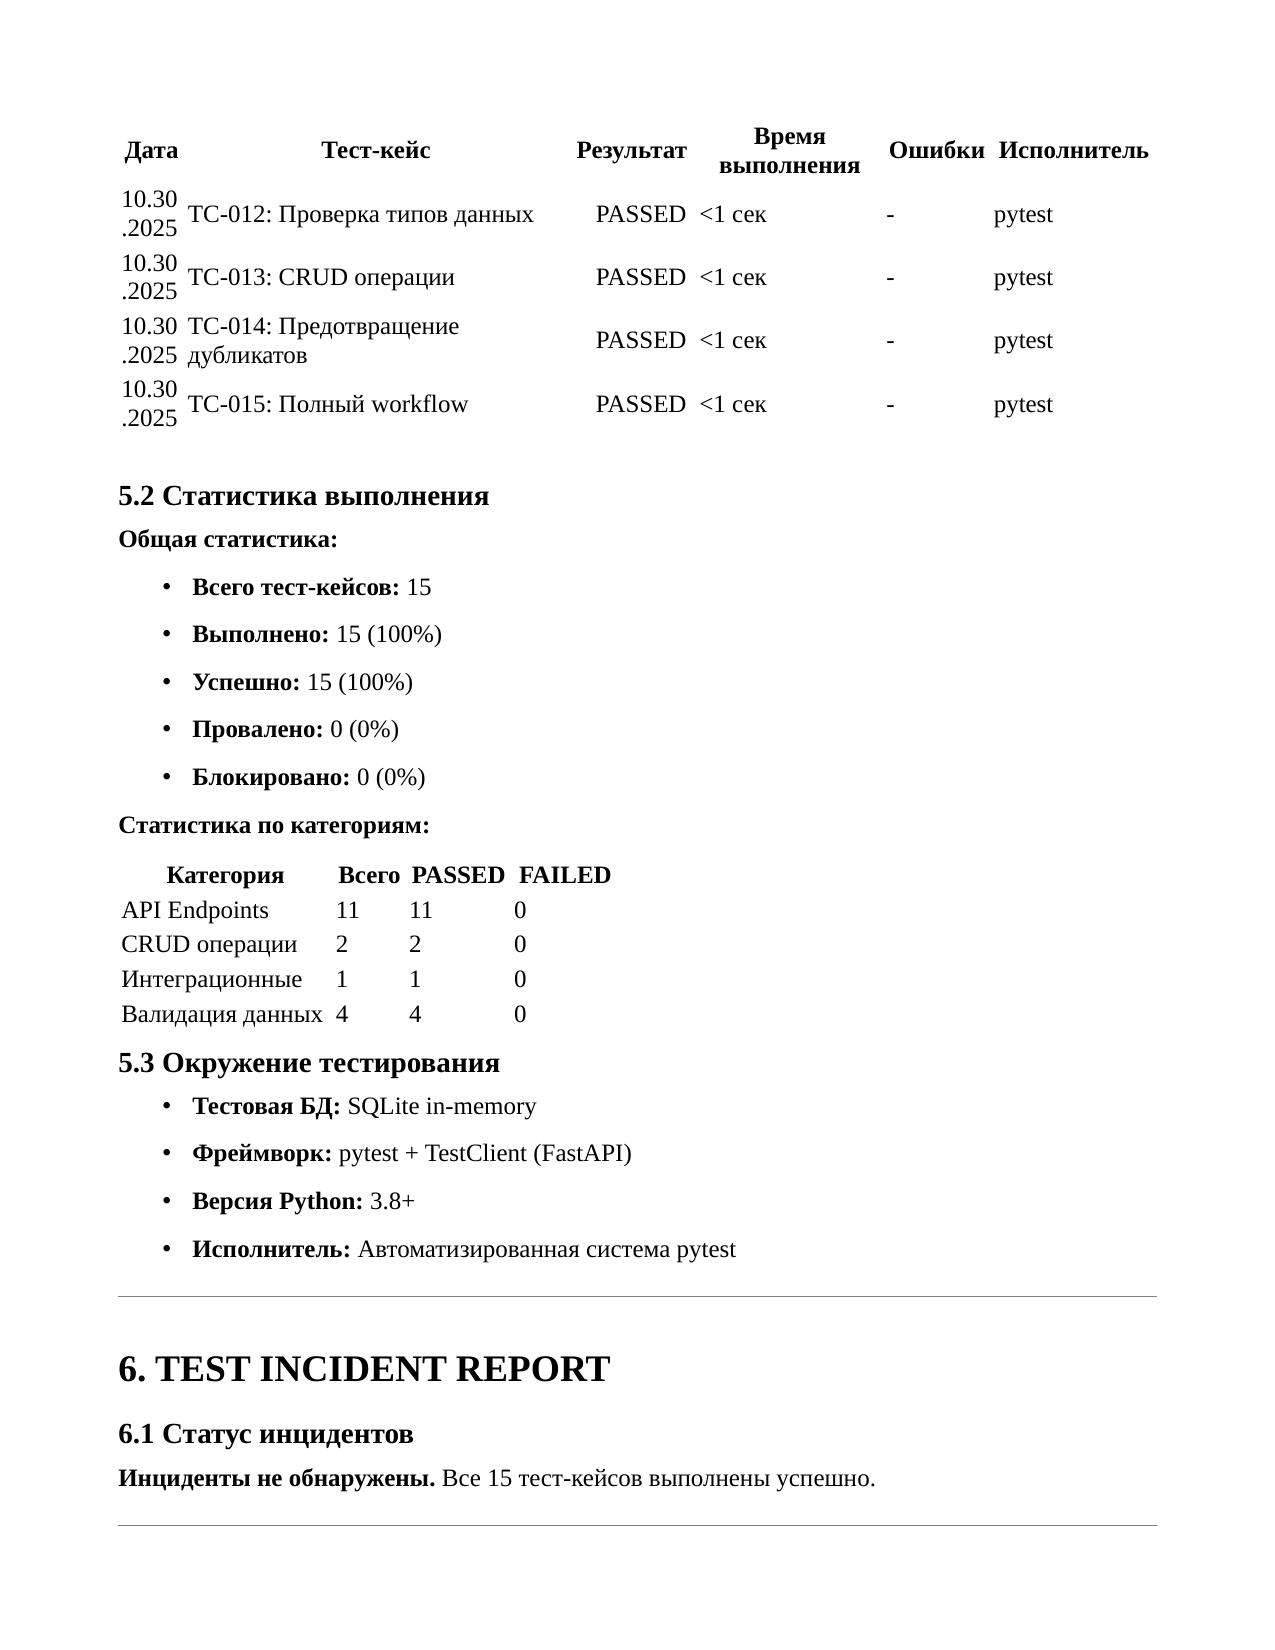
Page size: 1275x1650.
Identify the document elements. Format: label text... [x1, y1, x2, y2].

table_cell 10.30.2025 [118, 245, 185, 308]
table_cell 10.30.2025 [118, 181, 185, 245]
table_cell 2 [406, 927, 511, 961]
text Статистика по категориям: [118, 810, 1157, 838]
table_cell 11 [406, 892, 511, 927]
list Тестовая БД: SQLite in-memory [162, 1091, 1157, 1120]
table_cell 4 [406, 996, 511, 1030]
list Блокировано: 0 (0%) [162, 762, 1157, 791]
text Инциденты не обнаружены. Все 15 тест-кейсов выполнены успешно. [118, 1463, 1157, 1491]
table_header FAILED [511, 858, 619, 892]
table_cell TC-015: Полный workflow [185, 371, 567, 435]
table_cell - [883, 308, 991, 371]
table_header Исполнитель [991, 118, 1157, 181]
subtitle 6. TEST INCIDENT REPORT [118, 1346, 1157, 1389]
list Версия Python: 3.8+ [162, 1186, 1157, 1215]
table_header Тест-кейс [185, 118, 567, 181]
table_cell 10.30.2025 [118, 308, 185, 371]
table_cell Интеграционные [118, 961, 333, 996]
text Общая статистика: [118, 524, 1157, 553]
table_header Время выполнения [696, 118, 883, 181]
table_cell CRUD операции [118, 927, 333, 961]
table_cell 1 [406, 961, 511, 996]
table_cell ✅ PASSED [567, 371, 696, 435]
table_cell ✅ PASSED [567, 308, 696, 371]
table_cell 0 [511, 961, 619, 996]
table_header Ошибки [883, 118, 991, 181]
subtitle 5.2 Статистика выполнения [118, 478, 1157, 512]
subtitle 6.1 Статус инцидентов [118, 1417, 1157, 1450]
table_cell Валидация данных [118, 996, 333, 1030]
table_cell TC-014: Предотвращение дубликатов [185, 308, 567, 371]
table_cell <1 сек [696, 308, 883, 371]
table_cell pytest [991, 308, 1157, 371]
table_cell 4 [333, 996, 406, 1030]
list Всего тест-кейсов: 15 [162, 572, 1157, 601]
list Успешно: 15 (100%) [162, 667, 1157, 696]
subtitle 5.3 Окружение тестирования [118, 1045, 1157, 1078]
table_header Всего [333, 858, 406, 892]
table_cell - [883, 371, 991, 435]
table_cell ✅ PASSED [567, 245, 696, 308]
table_header Категория [118, 858, 333, 892]
table_cell pytest [991, 181, 1157, 245]
table_cell TC-012: Проверка типов данных [185, 181, 567, 245]
table_cell ✅ PASSED [567, 181, 696, 245]
table_cell 0 [511, 996, 619, 1030]
table_cell pytest [991, 245, 1157, 308]
table_cell 2 [333, 927, 406, 961]
list Фреймворк: pytest + TestClient (FastAPI) [162, 1138, 1157, 1167]
table_cell <1 сек [696, 181, 883, 245]
table_cell 0 [511, 892, 619, 927]
table_cell API Endpoints [118, 892, 333, 927]
list Выполнено: 15 (100%) [162, 619, 1157, 648]
table_cell 10.30.2025 [118, 371, 185, 435]
table_cell - [883, 181, 991, 245]
table_cell 11 [333, 892, 406, 927]
table_cell <1 сек [696, 371, 883, 435]
table_cell <1 сек [696, 245, 883, 308]
table_cell - [883, 245, 991, 308]
table_cell TC-013: CRUD операции [185, 245, 567, 308]
table_cell 0 [511, 927, 619, 961]
table_header Дата [118, 118, 185, 181]
list Провалено: 0 (0%) [162, 714, 1157, 743]
list Исполнитель: Автоматизированная система pytest [162, 1234, 1157, 1262]
table_header PASSED [406, 858, 511, 892]
table_cell pytest [991, 371, 1157, 435]
table_cell 1 [333, 961, 406, 996]
table_header Результат [567, 118, 696, 181]
